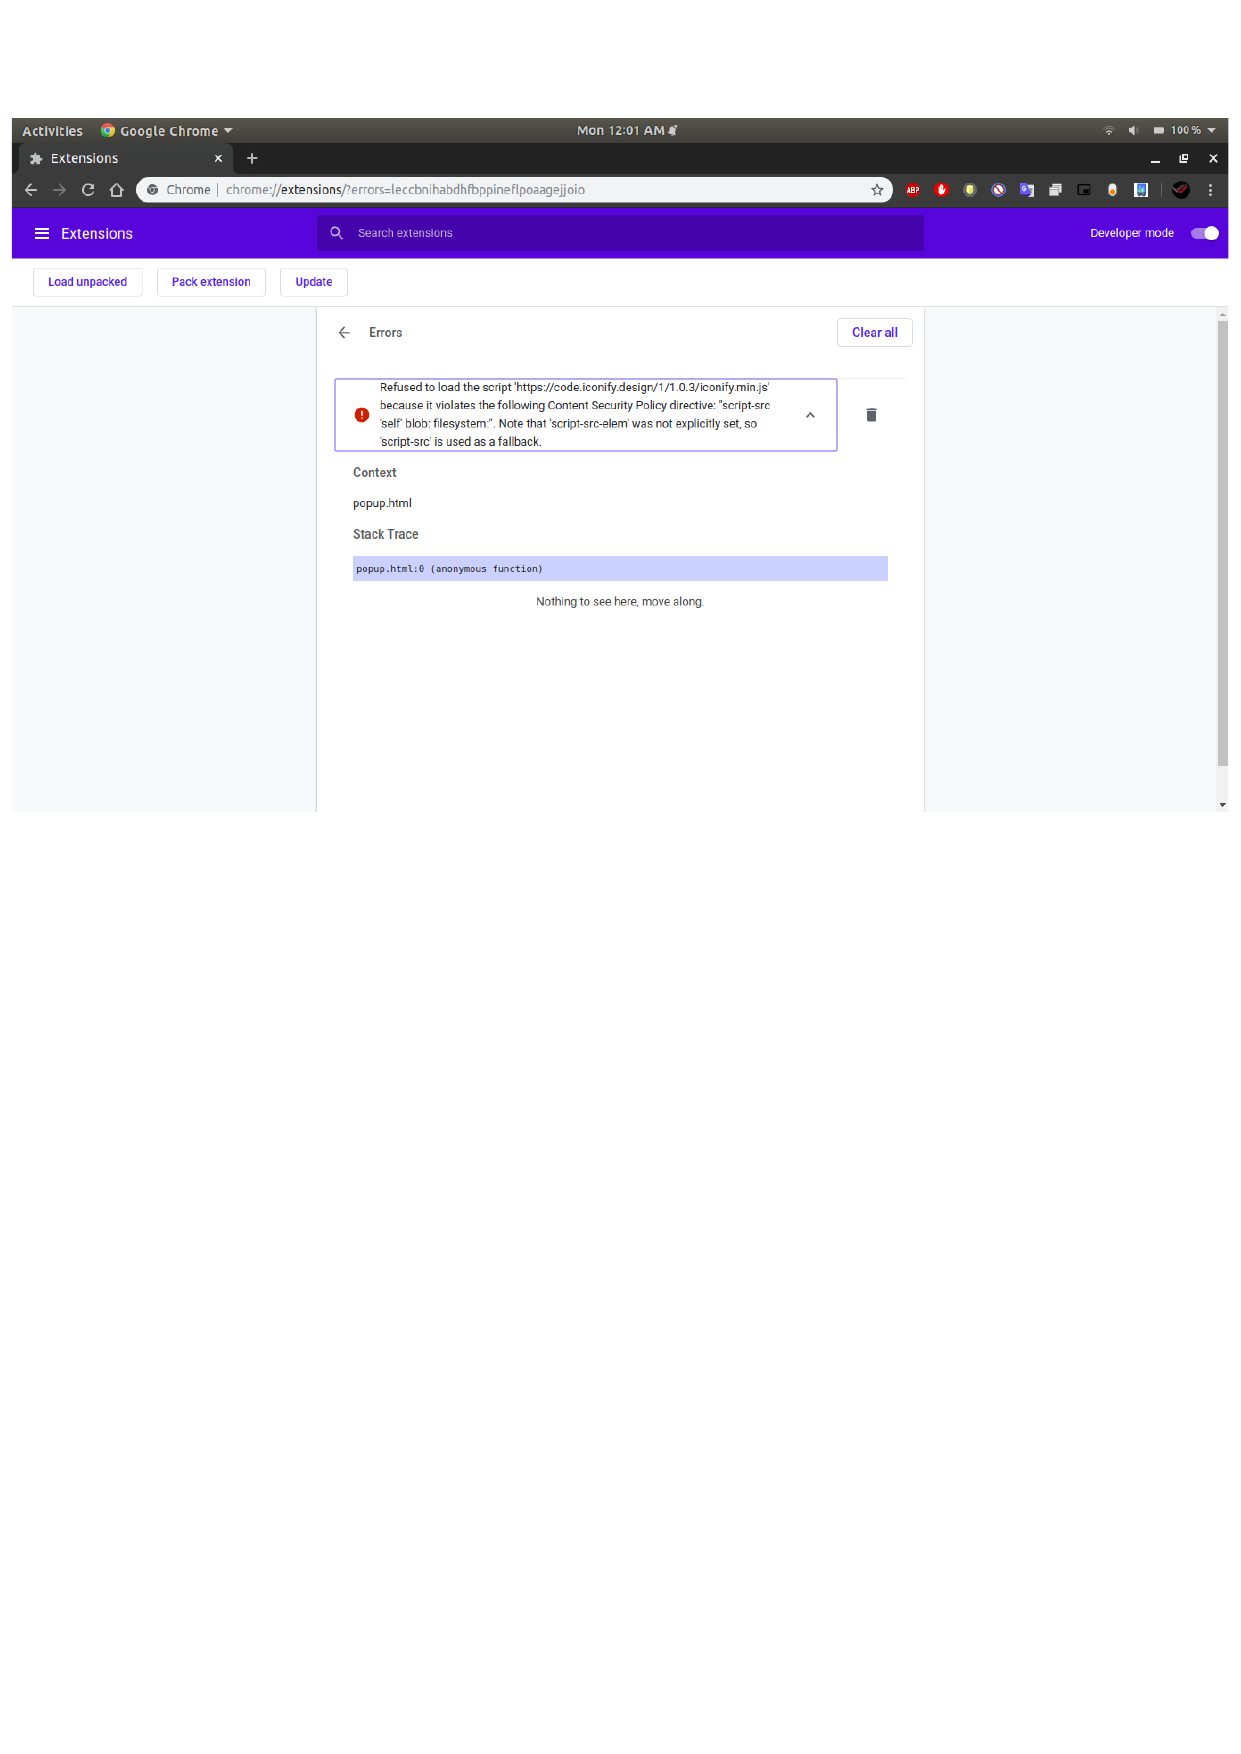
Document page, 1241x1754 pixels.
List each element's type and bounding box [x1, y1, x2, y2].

picture [11, 118, 1229, 812]
